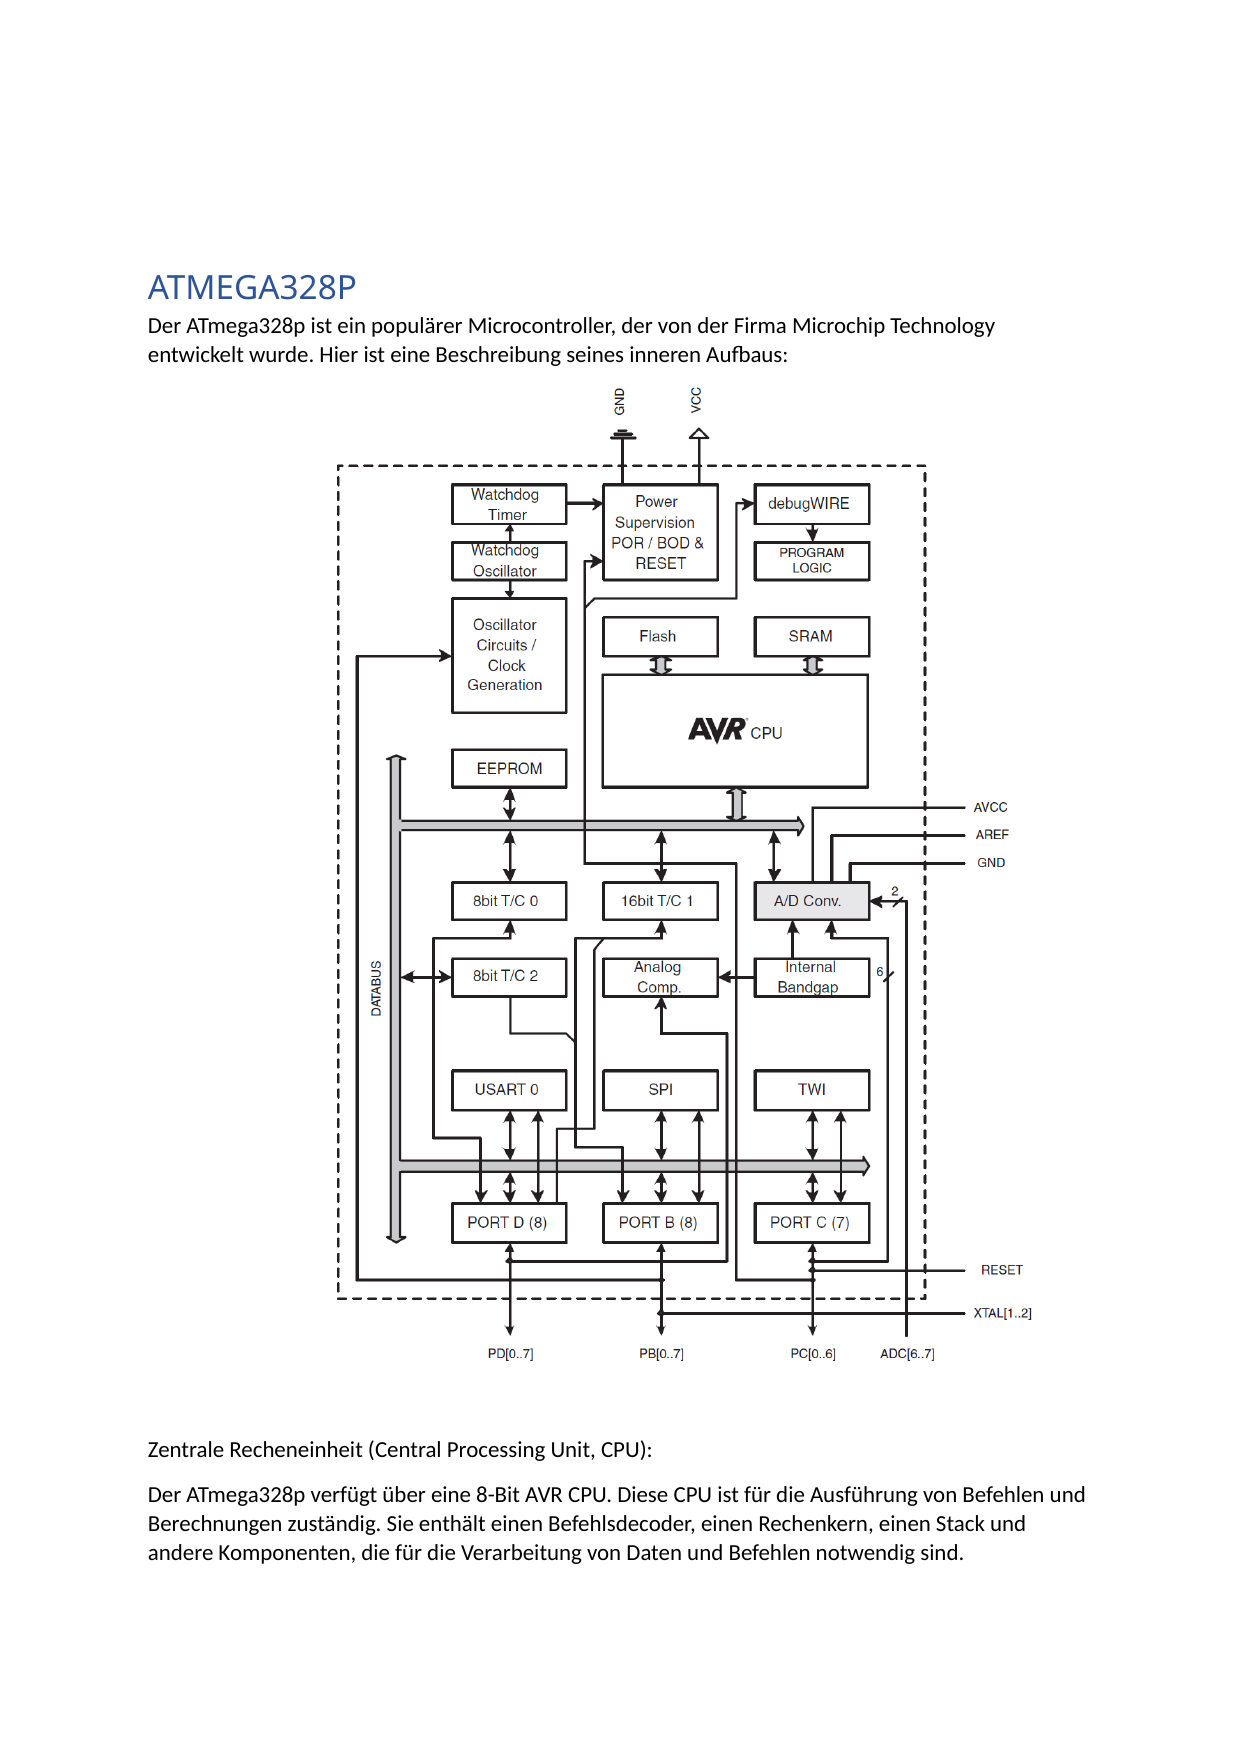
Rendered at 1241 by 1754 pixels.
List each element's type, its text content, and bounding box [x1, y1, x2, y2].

text Der ATmega328p verfügt über eine 8-Bit AVR CPU. Diese CPU ist für die Ausführung von Befehlen und Berechnungen zuständig. Sie enthält einen Befehlsdecoder, einen Rechenkern, einen Stack und andere Komponenten, die für die Verarbeitung von Daten und Befehlen notwendig sind. [148, 1480, 1093, 1567]
subtitle ATMEGA328P [148, 264, 1093, 309]
text Der ATmega328p ist ein populärer Microcontroller, der von der Firma Microchip Technology entwickelt wurde. Hier ist eine Beschreibung seines inneren Aufbaus: [148, 311, 1093, 368]
text Zentrale Recheneinheit (Central Processing Unit, CPU): [148, 1435, 1093, 1463]
